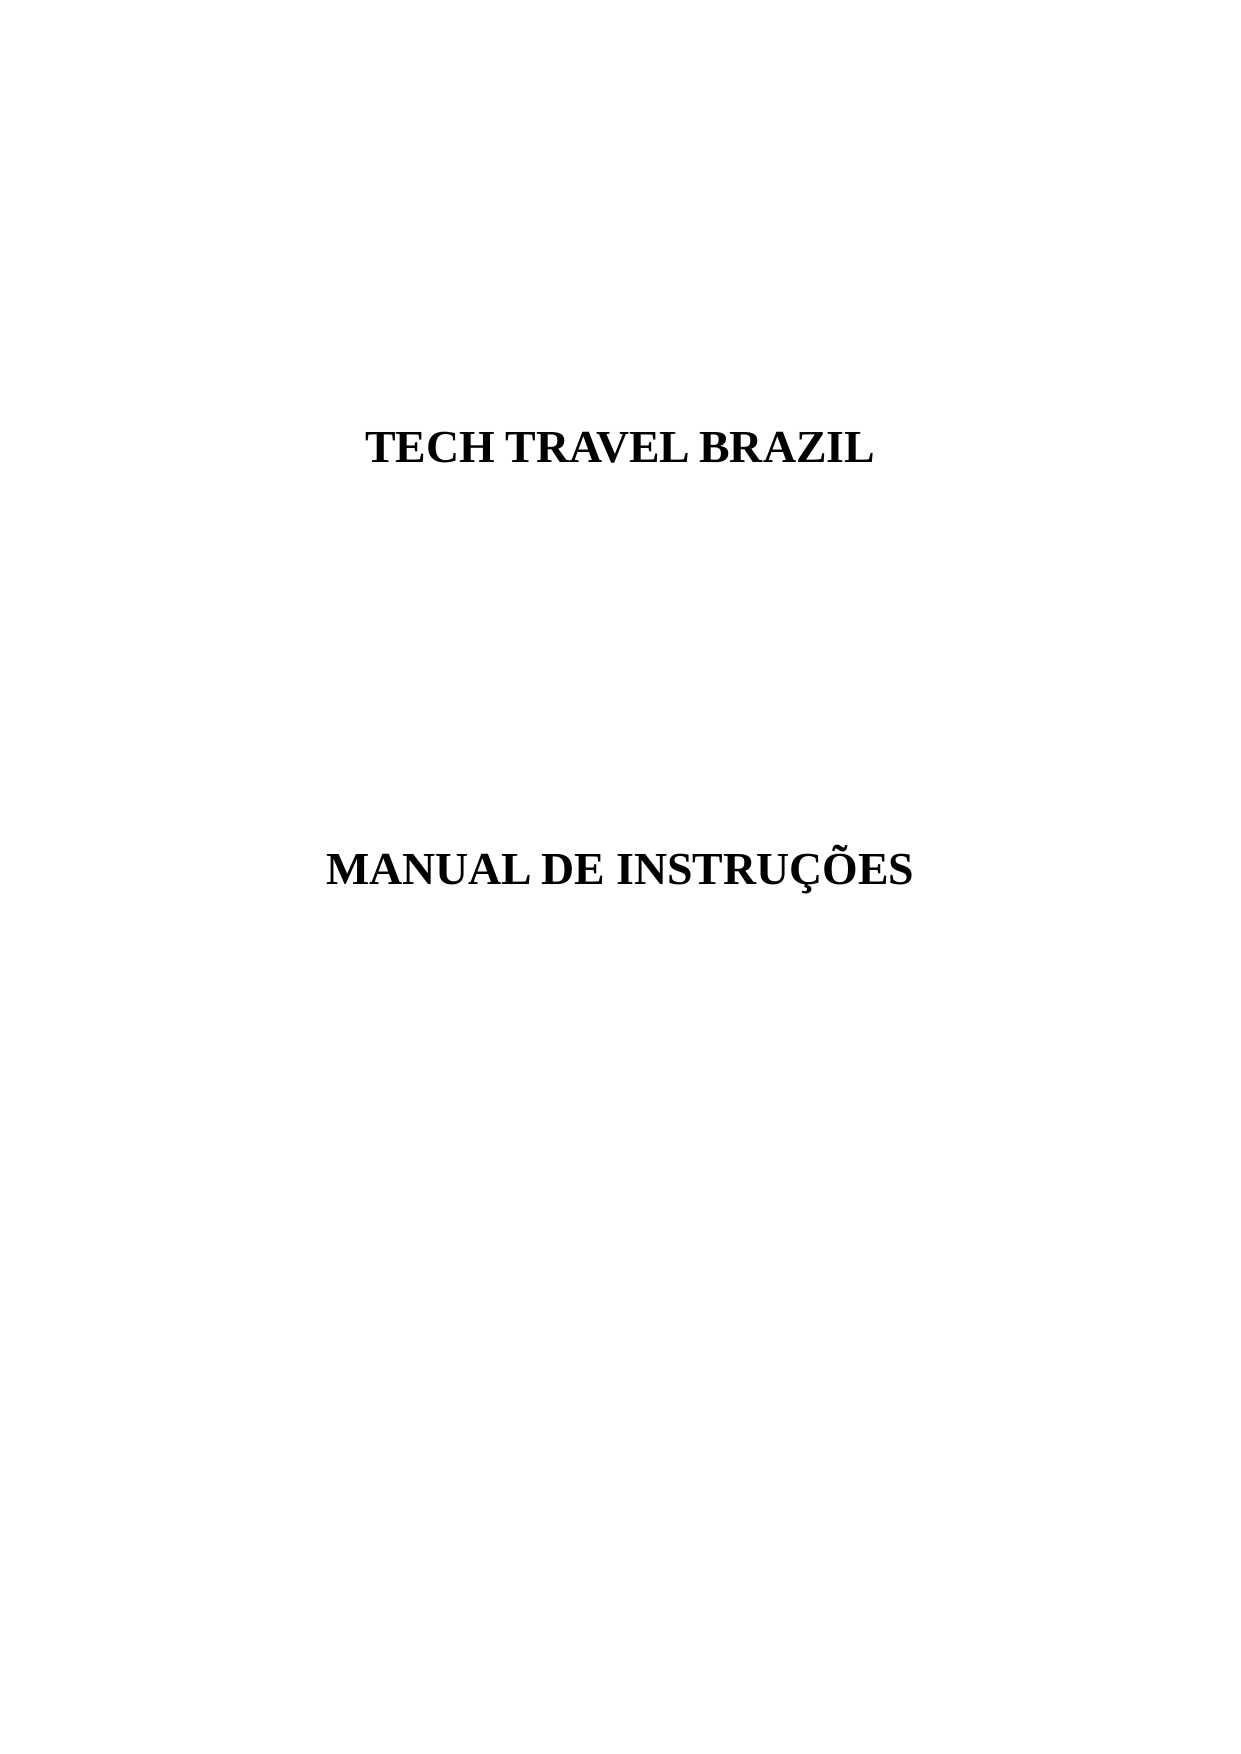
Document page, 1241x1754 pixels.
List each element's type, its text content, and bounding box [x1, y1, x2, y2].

text MANUAL DE INSTRUÇÕES [118, 842, 1122, 894]
text TECH TRAVEL BRAZIL [118, 420, 1122, 473]
